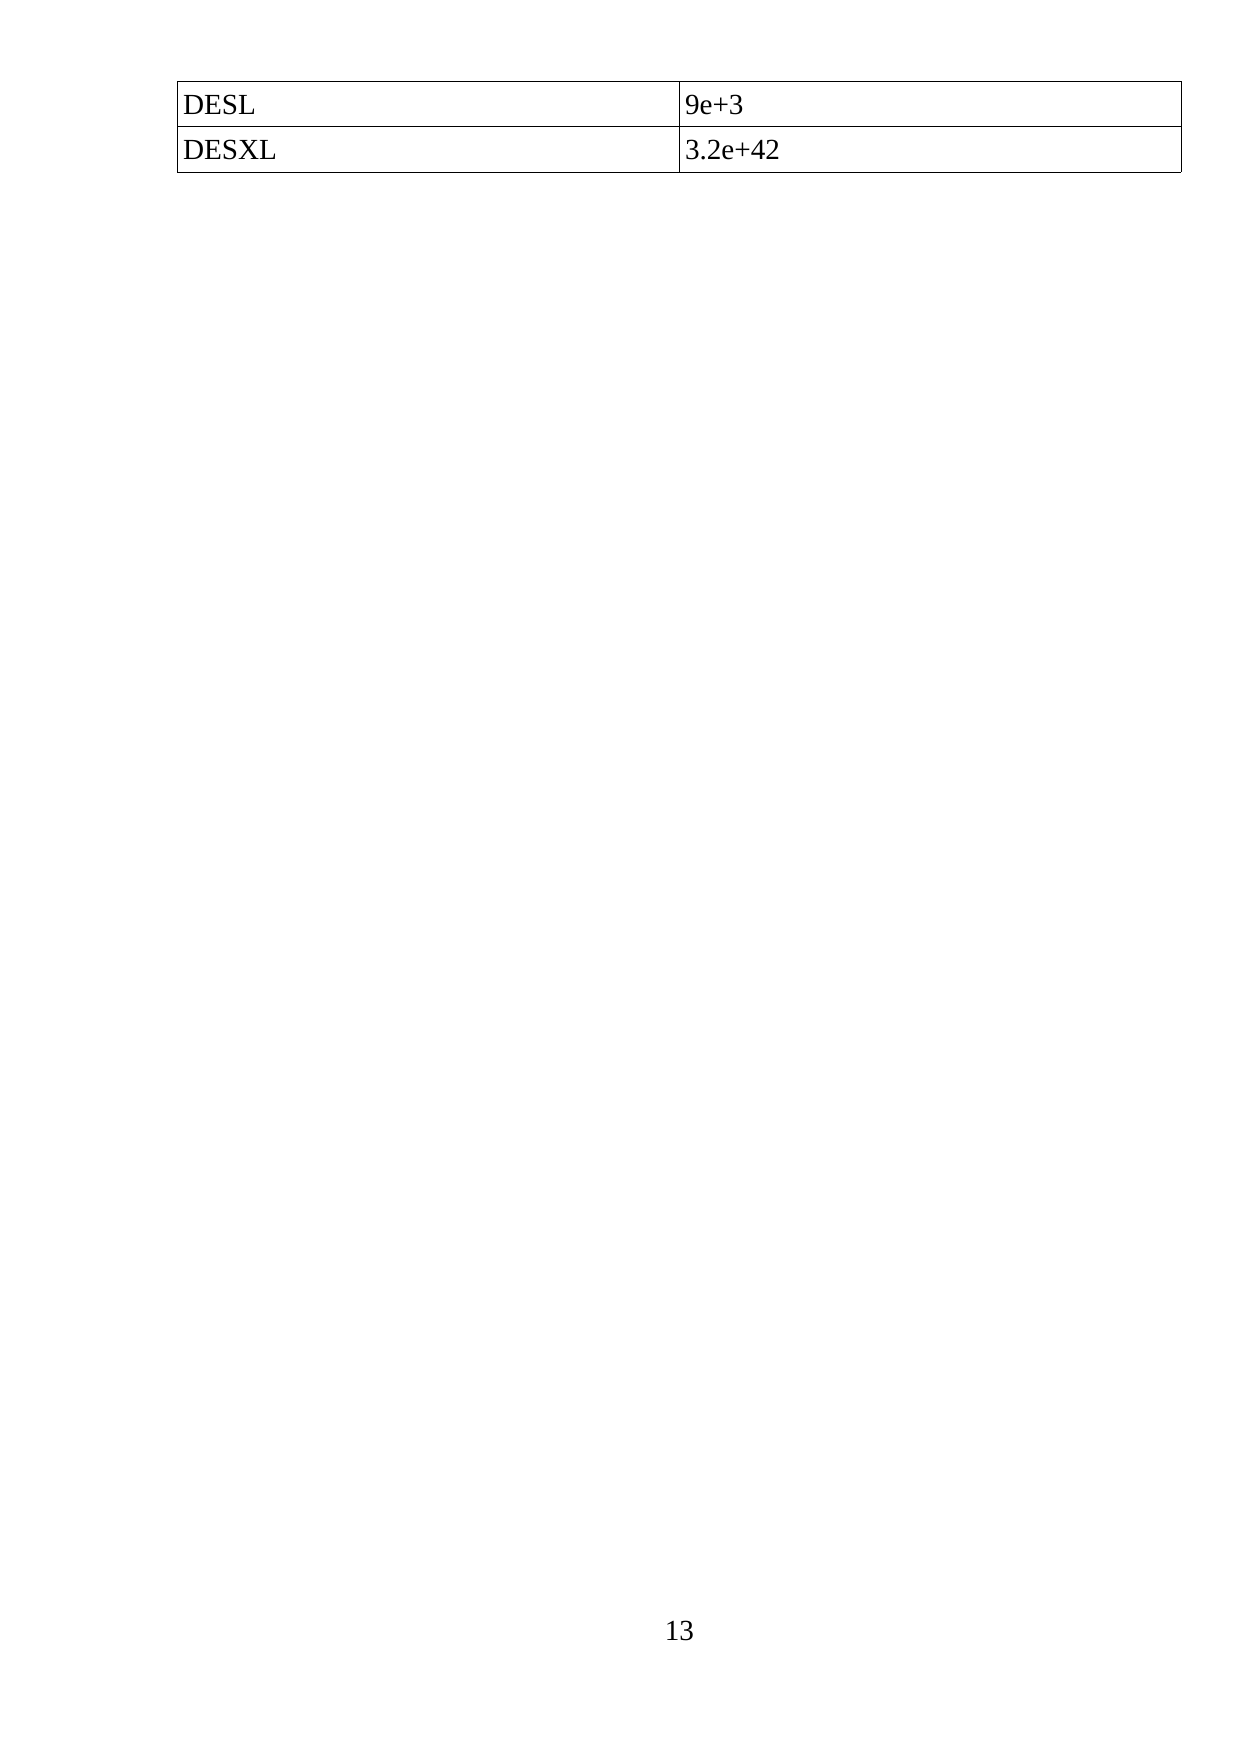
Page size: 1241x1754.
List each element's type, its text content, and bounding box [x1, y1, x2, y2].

table_cell DESL [178, 82, 679, 126]
table_cell 9e+3 [680, 82, 1181, 126]
table_cell 3.2e+42 [680, 127, 1181, 172]
table_cell DESXL [178, 127, 679, 172]
